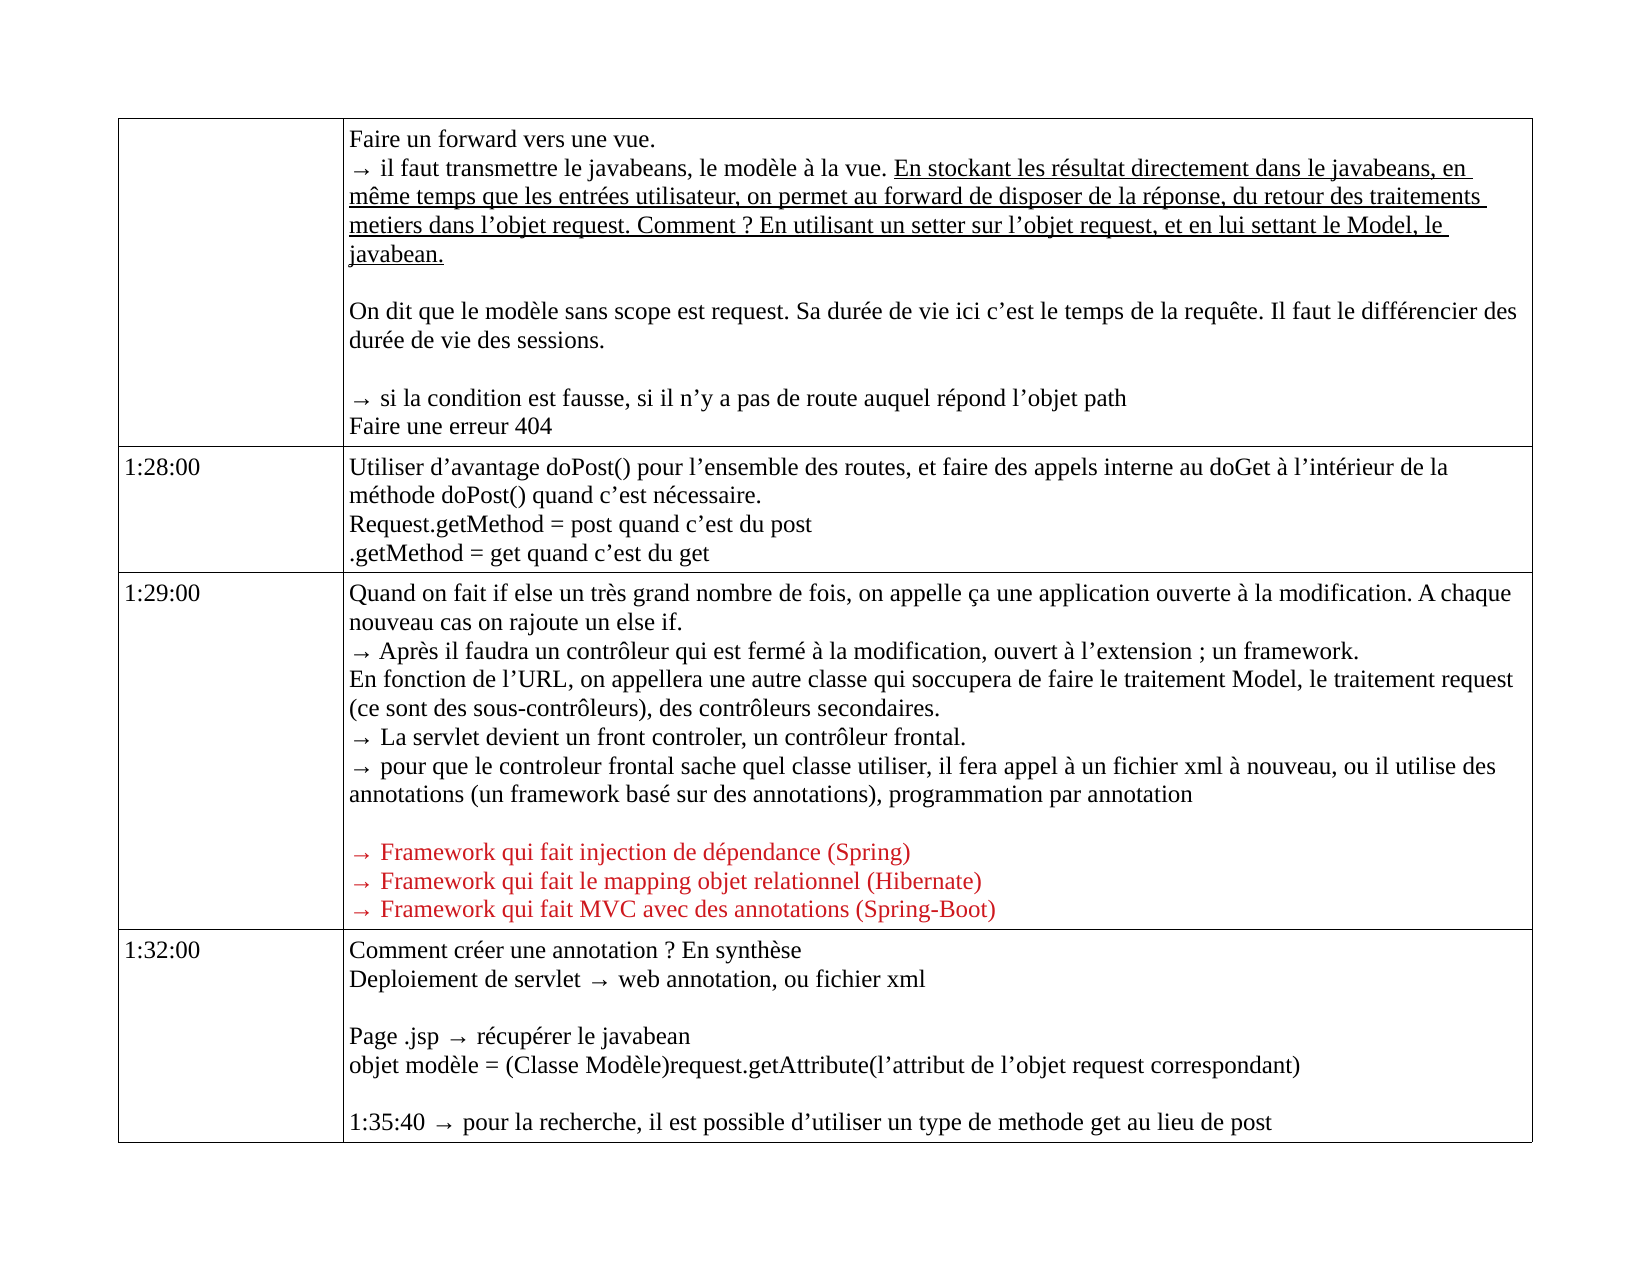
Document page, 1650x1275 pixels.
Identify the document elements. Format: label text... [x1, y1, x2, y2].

table_cell 1:29:00 [119, 573, 343, 929]
table_cell [119, 119, 343, 446]
table_cell Faire un forward vers une vue. → il faut transmettre le javabeans, le modèle à la vue. En stockant les résultat directement dans le javabeans, en même temps que les entrées utilisateur, on permet au forward de disposer de la réponse, du retour des traitements metiers dans l’objet request. Comment ? En utilisant un setter sur l’objet request, et en lui settant le Model, le javabean. On dit que le modèle sans scope est request. Sa durée de vie ici c’est le temps de la requête. Il faut le différencier des durée de vie des sessions. → si la condition est fausse, si il n’y a pas de route auquel répond l’objet path Faire une erreur 404 [344, 119, 1532, 446]
table_cell Comment créer une annotation ? En synthèse Deploiement de servlet → web annotation, ou fichier xml Page .jsp → récupérer le javabean objet modèle = (Classe Modèle)request.getAttribute(l’attribut de l’objet request correspondant) 1:35:40 → pour la recherche, il est possible d’utiliser un type de methode get au lieu de post [344, 930, 1532, 1142]
table_cell 1:28:00 [119, 447, 343, 572]
table_cell Utiliser d’avantage doPost() pour l’ensemble des routes, et faire des appels interne au doGet à l’intérieur de la méthode doPost() quand c’est nécessaire. Request.getMethod = post quand c’est du post .getMethod = get quand c’est du get [344, 447, 1532, 572]
table_cell 1:32:00 [119, 930, 343, 1142]
table_cell Quand on fait if else un très grand nombre de fois, on appelle ça une application ouverte à la modification. A chaque nouveau cas on rajoute un else if. → Après il faudra un contrôleur qui est fermé à la modification, ouvert à l’extension ; un framework. En fonction de l’URL, on appellera une autre classe qui soccupera de faire le traitement Model, le traitement request (ce sont des sous-contrôleurs), des contrôleurs secondaires. → La servlet devient un front controler, un contrôleur frontal. → pour que le controleur frontal sache quel classe utiliser, il fera appel à un fichier xml à nouveau, ou il utilise des annotations (un framework basé sur des annotations), programmation par annotation → Framework qui fait injection de dépendance (Spring) → Framework qui fait le mapping objet relationnel (Hibernate) → Framework qui fait MVC avec des annotations (Spring-Boot) [344, 573, 1532, 929]
